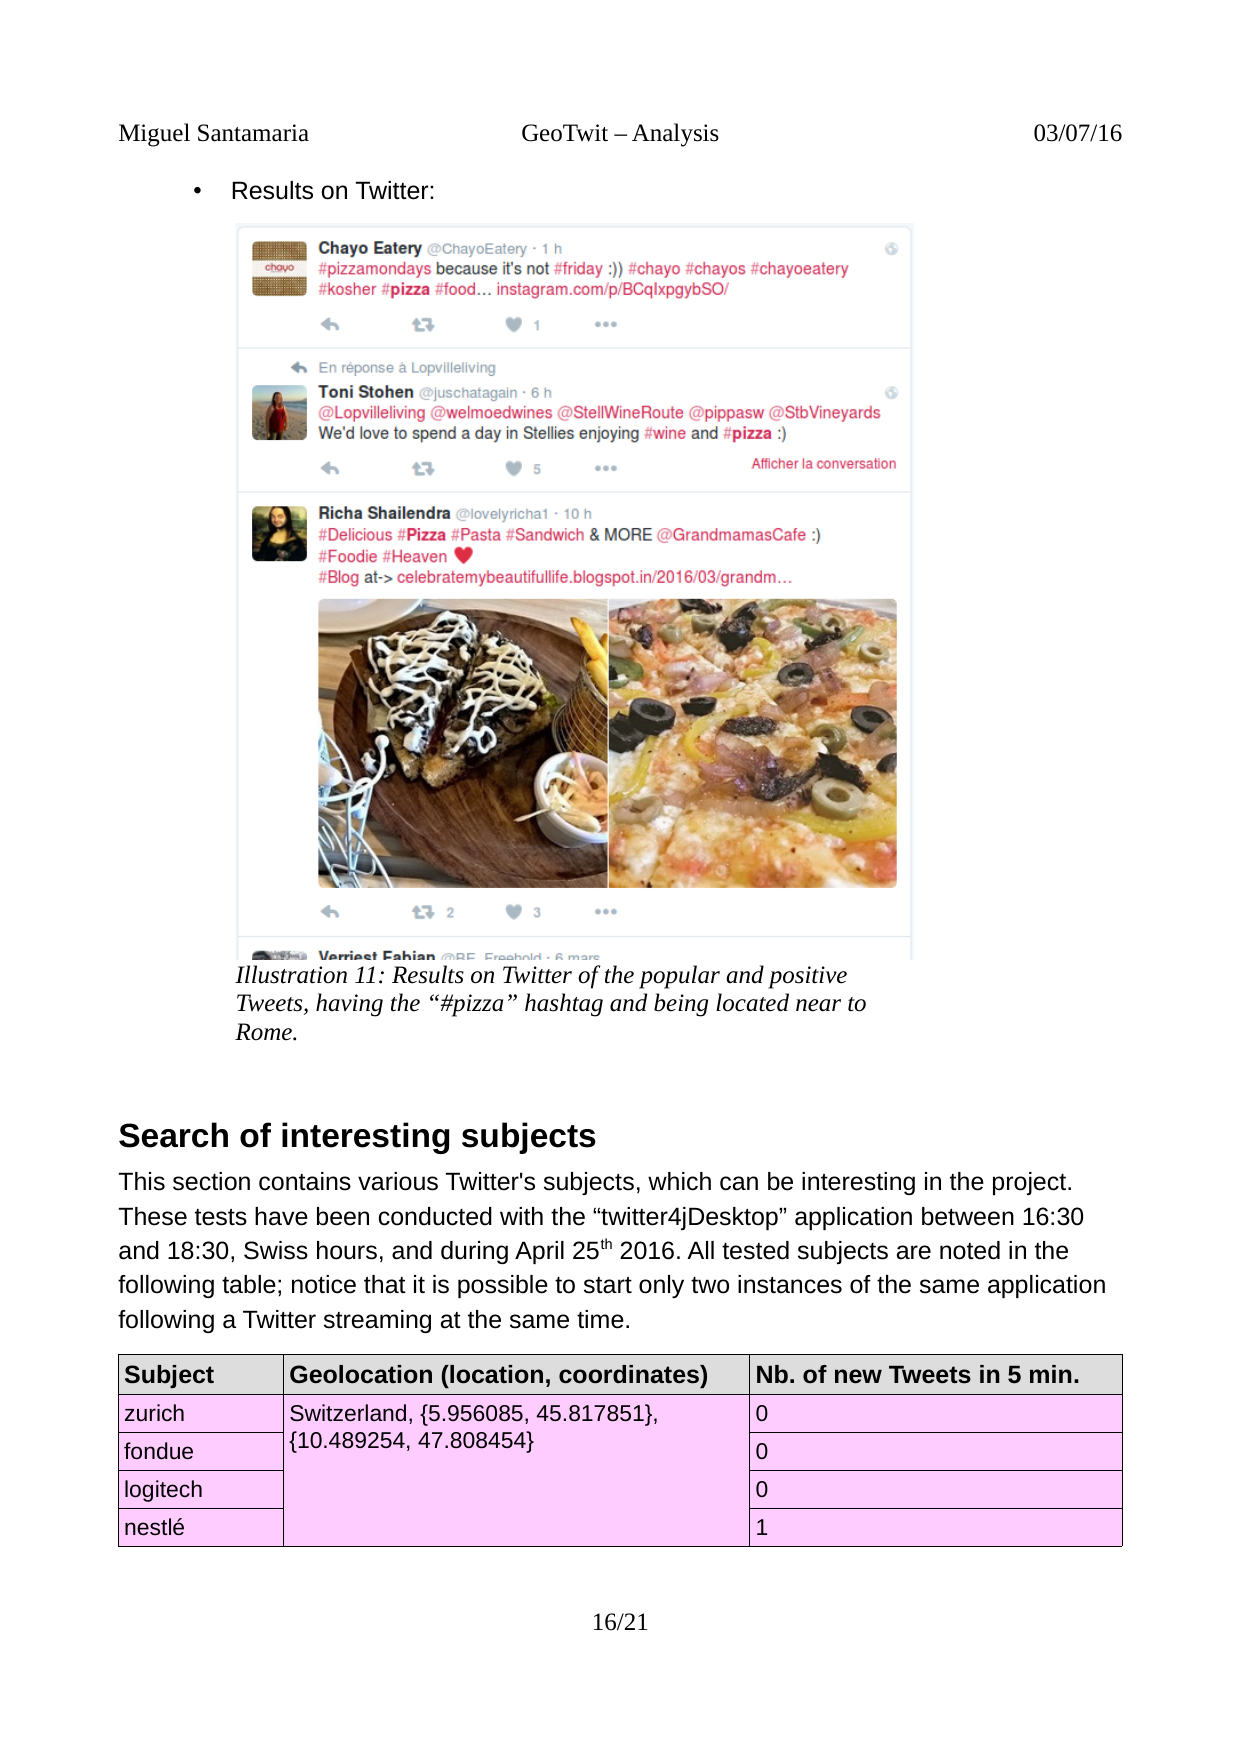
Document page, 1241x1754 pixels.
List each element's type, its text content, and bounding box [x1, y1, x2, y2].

table_header Subject [119, 1355, 283, 1394]
table_cell 0 [750, 1471, 1122, 1508]
table_cell zurich [119, 1395, 283, 1432]
picture [235, 223, 914, 960]
table_cell 0 [750, 1395, 1122, 1432]
table_cell 1 [750, 1509, 1122, 1546]
text This section contains various Twitter's subjects, which can be interesting in the project. These tests have been conducted with the “twitter4jDesktop” application between 16:30 and 18:30, Swiss hours, and during April 25th 2016. All tested subjects are noted in the following table; notice that it is possible to start only two instances of the same application following a Twitter streaming at the same time. [118, 1167, 1122, 1334]
table_header Geolocation (location, coordinates) [284, 1355, 749, 1394]
table_cell nestlé [119, 1509, 283, 1546]
subtitle Search of interesting subjects [118, 1116, 1122, 1154]
table_header Nb. of new Tweets in 5 min. [750, 1355, 1122, 1394]
table_cell 0 [750, 1433, 1122, 1470]
list Illustration 11: Results on Twitter of the popular and positive Tweets, having the “#pizza” hashtag and being located near to Rome. [235, 960, 914, 1046]
table_cell Switzerland, {5.956085, 45.817851}, {10.489254, 47.808454} [284, 1395, 749, 1546]
table_cell fondue [119, 1433, 283, 1470]
list Results on Twitter: [193, 176, 1122, 1075]
table_cell logitech [119, 1471, 283, 1508]
